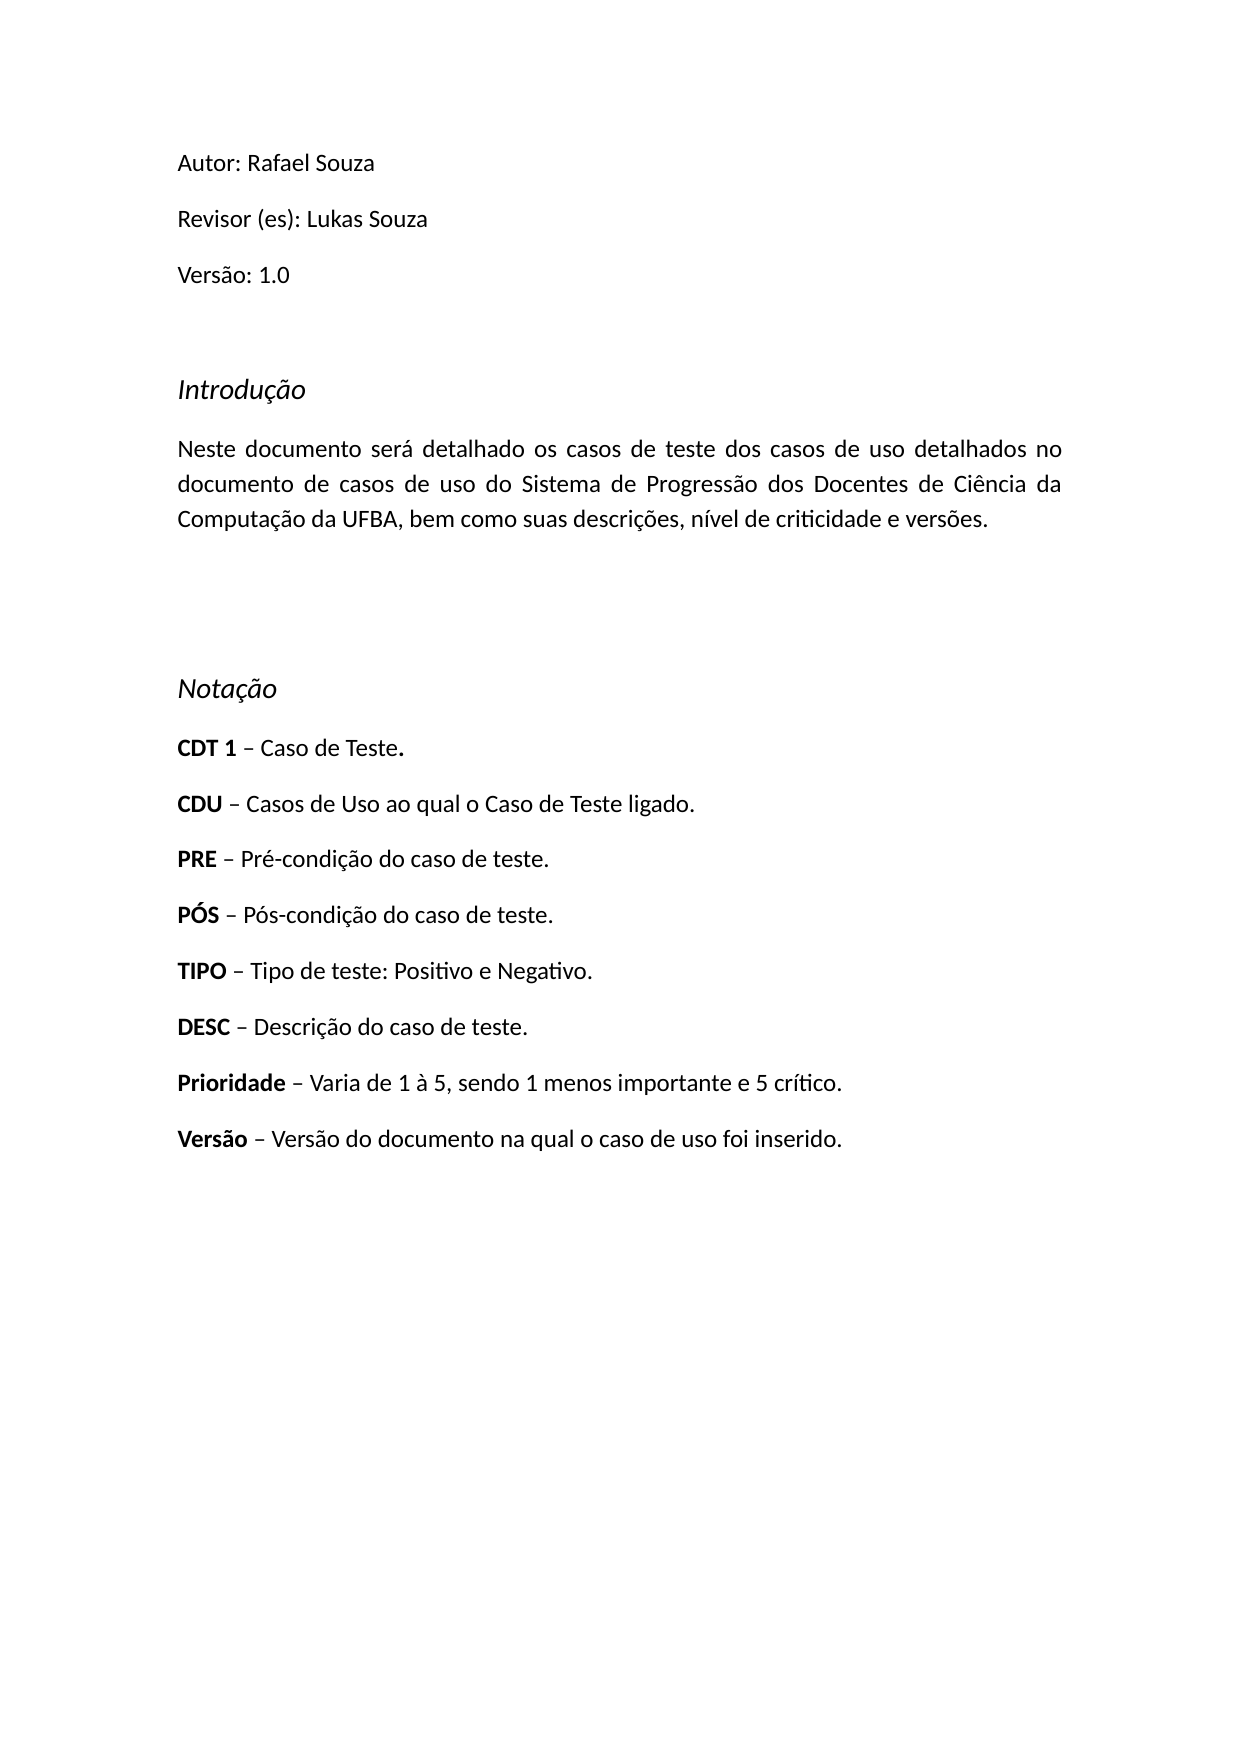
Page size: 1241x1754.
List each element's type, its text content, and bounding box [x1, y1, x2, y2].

text CDU – Casos de Uso ao qual o Caso de Teste ligado. [177, 788, 1063, 818]
text Neste documento será detalhado os casos de teste dos casos de uso detalhados no documento de casos de uso do Sistema de Progressão dos Docentes de Ciência da Computação da UFBA, bem como suas descrições, nível de criticidade e versões. [177, 433, 1063, 533]
text Autor: Rafael Souza [177, 148, 1063, 178]
text TIPO – Tipo de teste: Positivo e Negativo. [177, 955, 1063, 986]
text Prioridade – Varia de 1 à 5, sendo 1 menos importante e 5 crítico. [177, 1067, 1063, 1097]
text Notação [177, 670, 1063, 706]
text Versão – Versão do documento na qual o caso de uso foi inserido. [177, 1123, 1063, 1153]
text PÓS – Pós-condição do caso de teste. [177, 899, 1063, 930]
text Introdução [177, 371, 1063, 407]
text Versão: 1.0 [177, 259, 1063, 290]
text PRE – Pré-condição do caso de teste. [177, 844, 1063, 874]
text DESC – Descrição do caso de teste. [177, 1011, 1063, 1042]
text CDT 1 – Caso de Teste. [177, 732, 1063, 762]
text Revisor (es): Lukas Souza [177, 203, 1063, 234]
